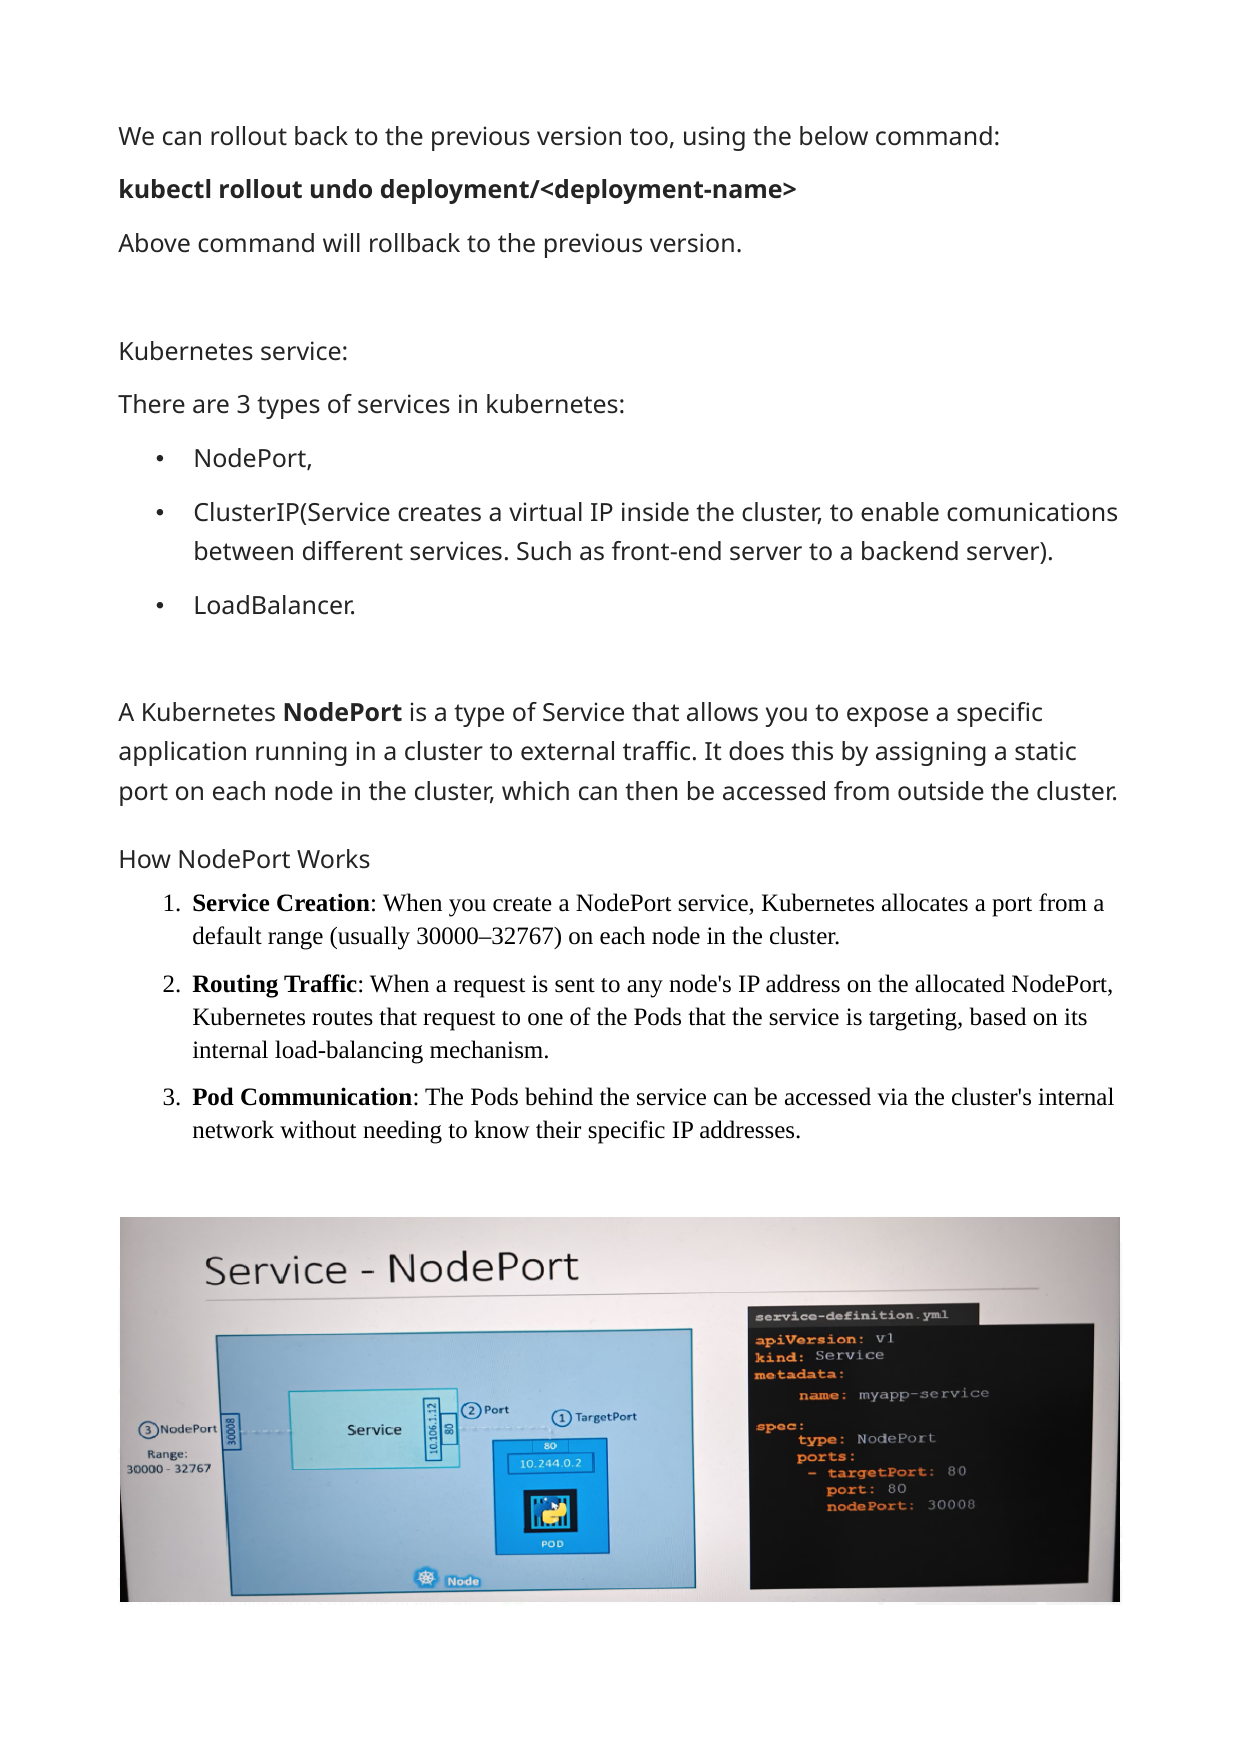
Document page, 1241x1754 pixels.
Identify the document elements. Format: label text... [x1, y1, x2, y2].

text A Kubernetes NodePort is a type of Service that allows you to expose a specific application running in a cluster to external traffic. It does this by assigning a static port on each node in the cluster, which can then be accessed from outside the cluster. [118, 695, 1122, 807]
text Kubernetes service: [118, 333, 1122, 367]
subtitle How NodePort Works [118, 841, 1122, 876]
list Service Creation: When you create a NodePort service, Kubernetes allocates a port from a default range (usually 30000–32767) on each node in the cluster. [162, 888, 1122, 950]
list NodePort, [156, 441, 1122, 475]
list Pod Communication: The Pods behind the service can be accessed via the cluster's internal network without needing to know their specific IP addresses. [162, 1082, 1122, 1144]
text kubectl rollout undo deployment/<deployment-name> [118, 172, 1122, 206]
list Routing Traffic: When a request is sent to any node's IP address on the allocated NodePort, Kubernetes routes that request to one of the Pods that the service is targeting, based on its internal load-balancing mechanism. [162, 969, 1122, 1063]
text We can rollout back to the previous version too, using the below command: [118, 118, 1122, 152]
text Above command will rollback to the previous version. [118, 226, 1122, 260]
list LoadBalancer. [156, 587, 1122, 621]
text There are 3 types of services in kubernetes: [118, 387, 1122, 421]
list ClusterIP(Service creates a virtual IP inside the cluster, to enable comunications between different services. Such as front-end server to a backend server). [156, 494, 1122, 568]
picture [118, 1216, 1123, 1605]
